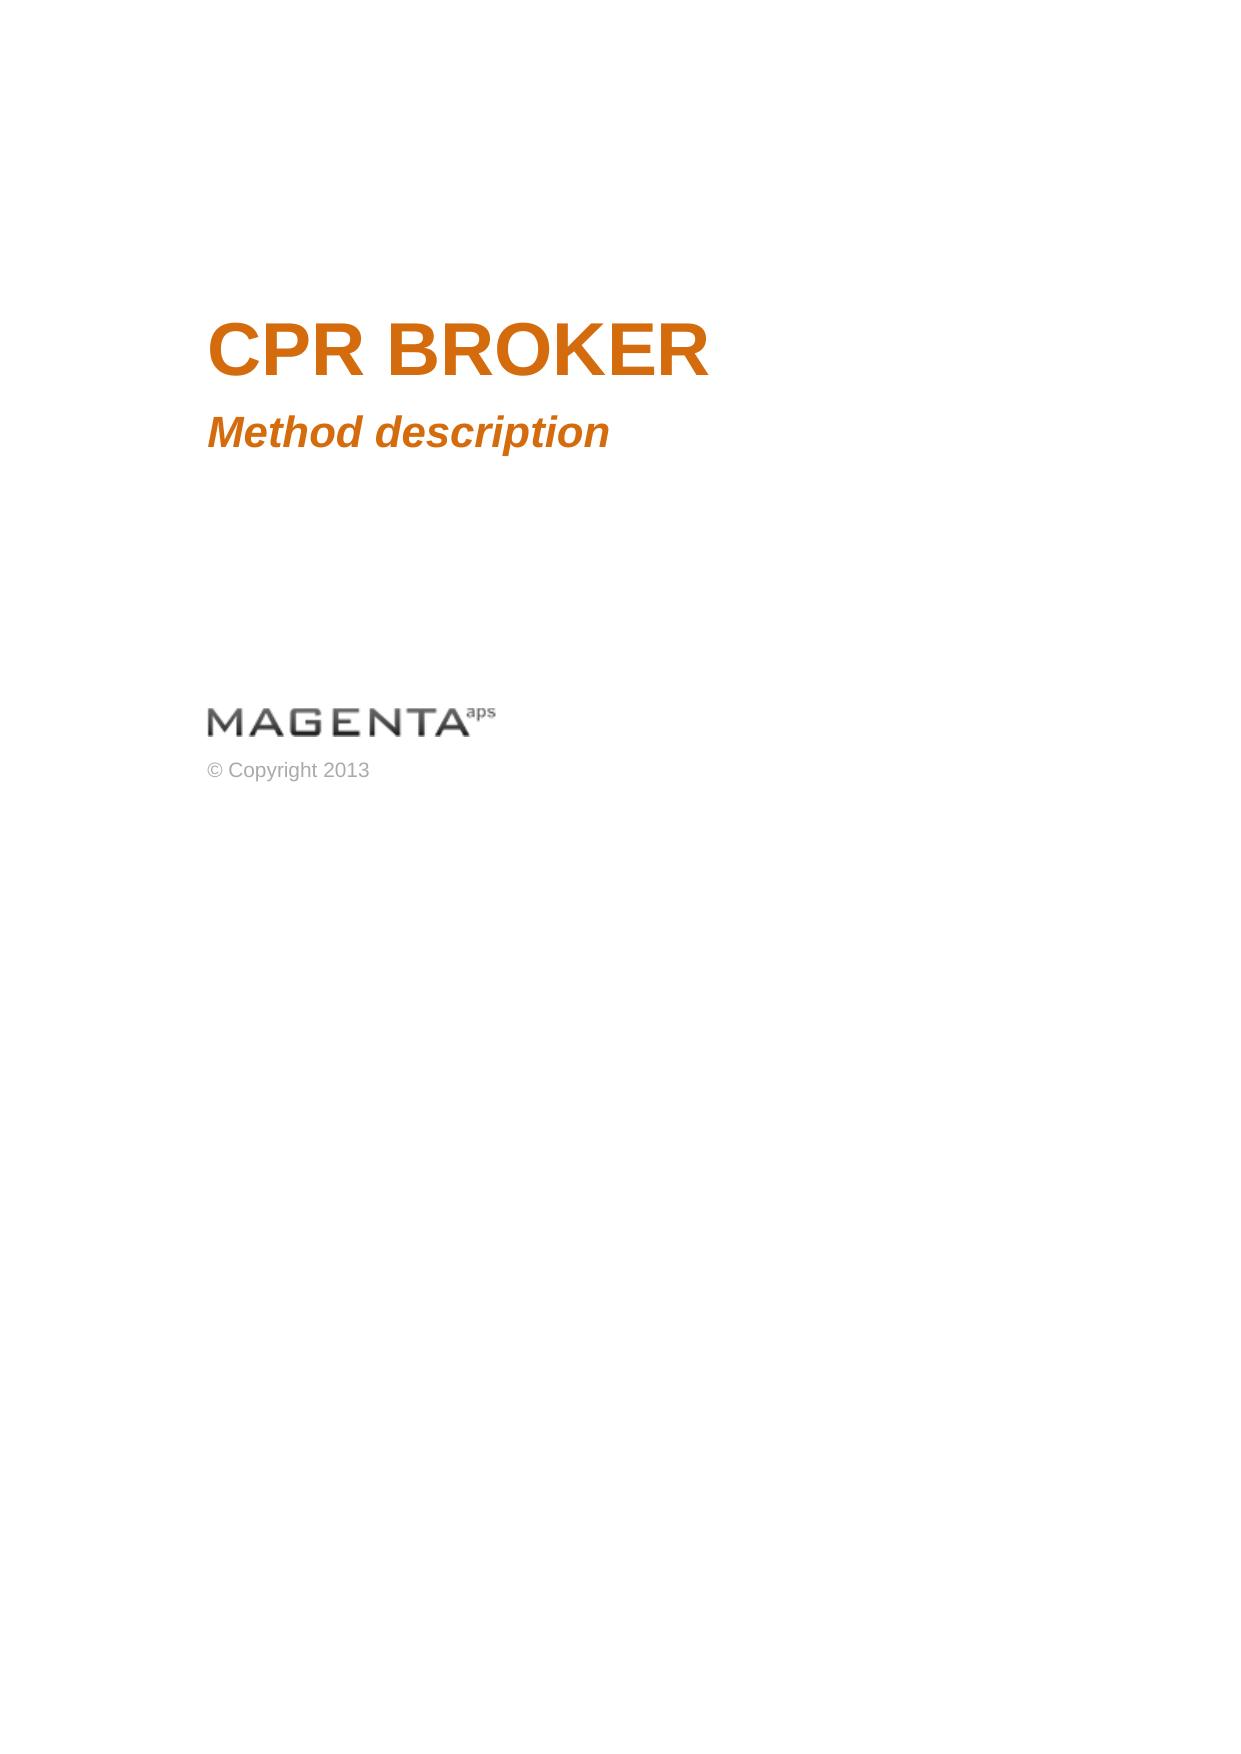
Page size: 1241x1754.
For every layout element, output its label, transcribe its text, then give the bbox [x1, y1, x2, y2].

picture [207, 708, 497, 737]
text © Copyright 2013 [207, 758, 1122, 782]
title CPR Broker [207, 305, 1122, 391]
subtitle Method description [207, 406, 1122, 456]
